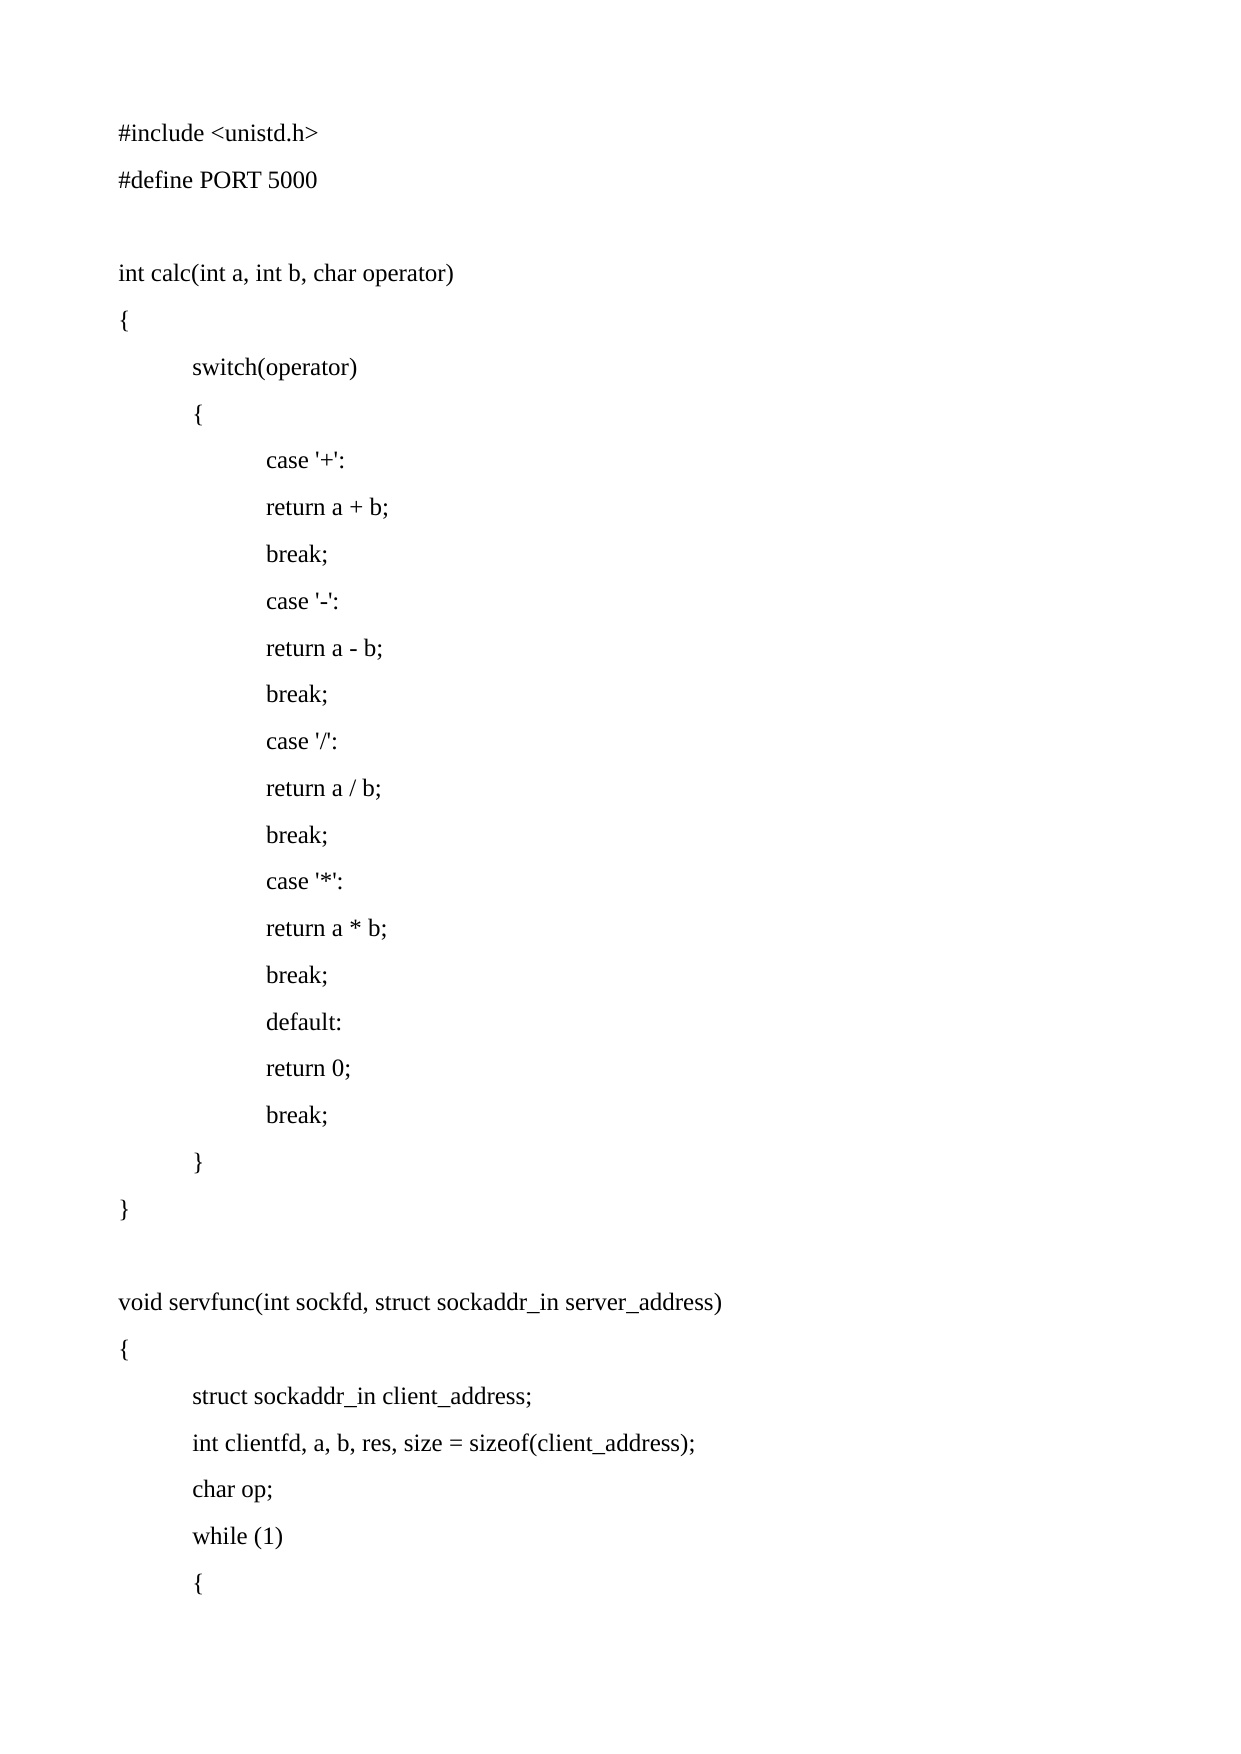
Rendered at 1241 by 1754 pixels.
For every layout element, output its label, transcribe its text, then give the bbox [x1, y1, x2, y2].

text return a + b; [118, 492, 1122, 521]
text return 0; [118, 1053, 1122, 1082]
text break; [118, 960, 1122, 989]
text case '-': [118, 586, 1122, 614]
text break; [118, 679, 1122, 708]
text switch(operator) [118, 352, 1122, 381]
text case '*': [118, 866, 1122, 895]
text break; [118, 820, 1122, 848]
text default: [118, 1007, 1122, 1036]
text #define PORT 5000 [118, 165, 1122, 194]
text } [118, 1194, 1122, 1223]
text { [118, 1334, 1122, 1363]
text return a - b; [118, 633, 1122, 661]
text break; [118, 539, 1122, 568]
text { [118, 399, 1122, 427]
text { [118, 1568, 1122, 1597]
text { [118, 305, 1122, 334]
text } [118, 1147, 1122, 1176]
text int calc(int a, int b, char operator) [118, 258, 1122, 287]
text case '+': [118, 446, 1122, 474]
text char op; [118, 1474, 1122, 1503]
text struct sockaddr_in client_address; [118, 1381, 1122, 1410]
text return a * b; [118, 913, 1122, 942]
text break; [118, 1100, 1122, 1129]
text case '/': [118, 726, 1122, 755]
text void servfunc(int sockfd, struct sockaddr_in server_address) [118, 1287, 1122, 1316]
text return a / b; [118, 773, 1122, 802]
text #include <unistd.h> [118, 118, 1122, 147]
text int clientfd, a, b, res, size = sizeof(client_address); [118, 1428, 1122, 1456]
text while (1) [118, 1521, 1122, 1550]
